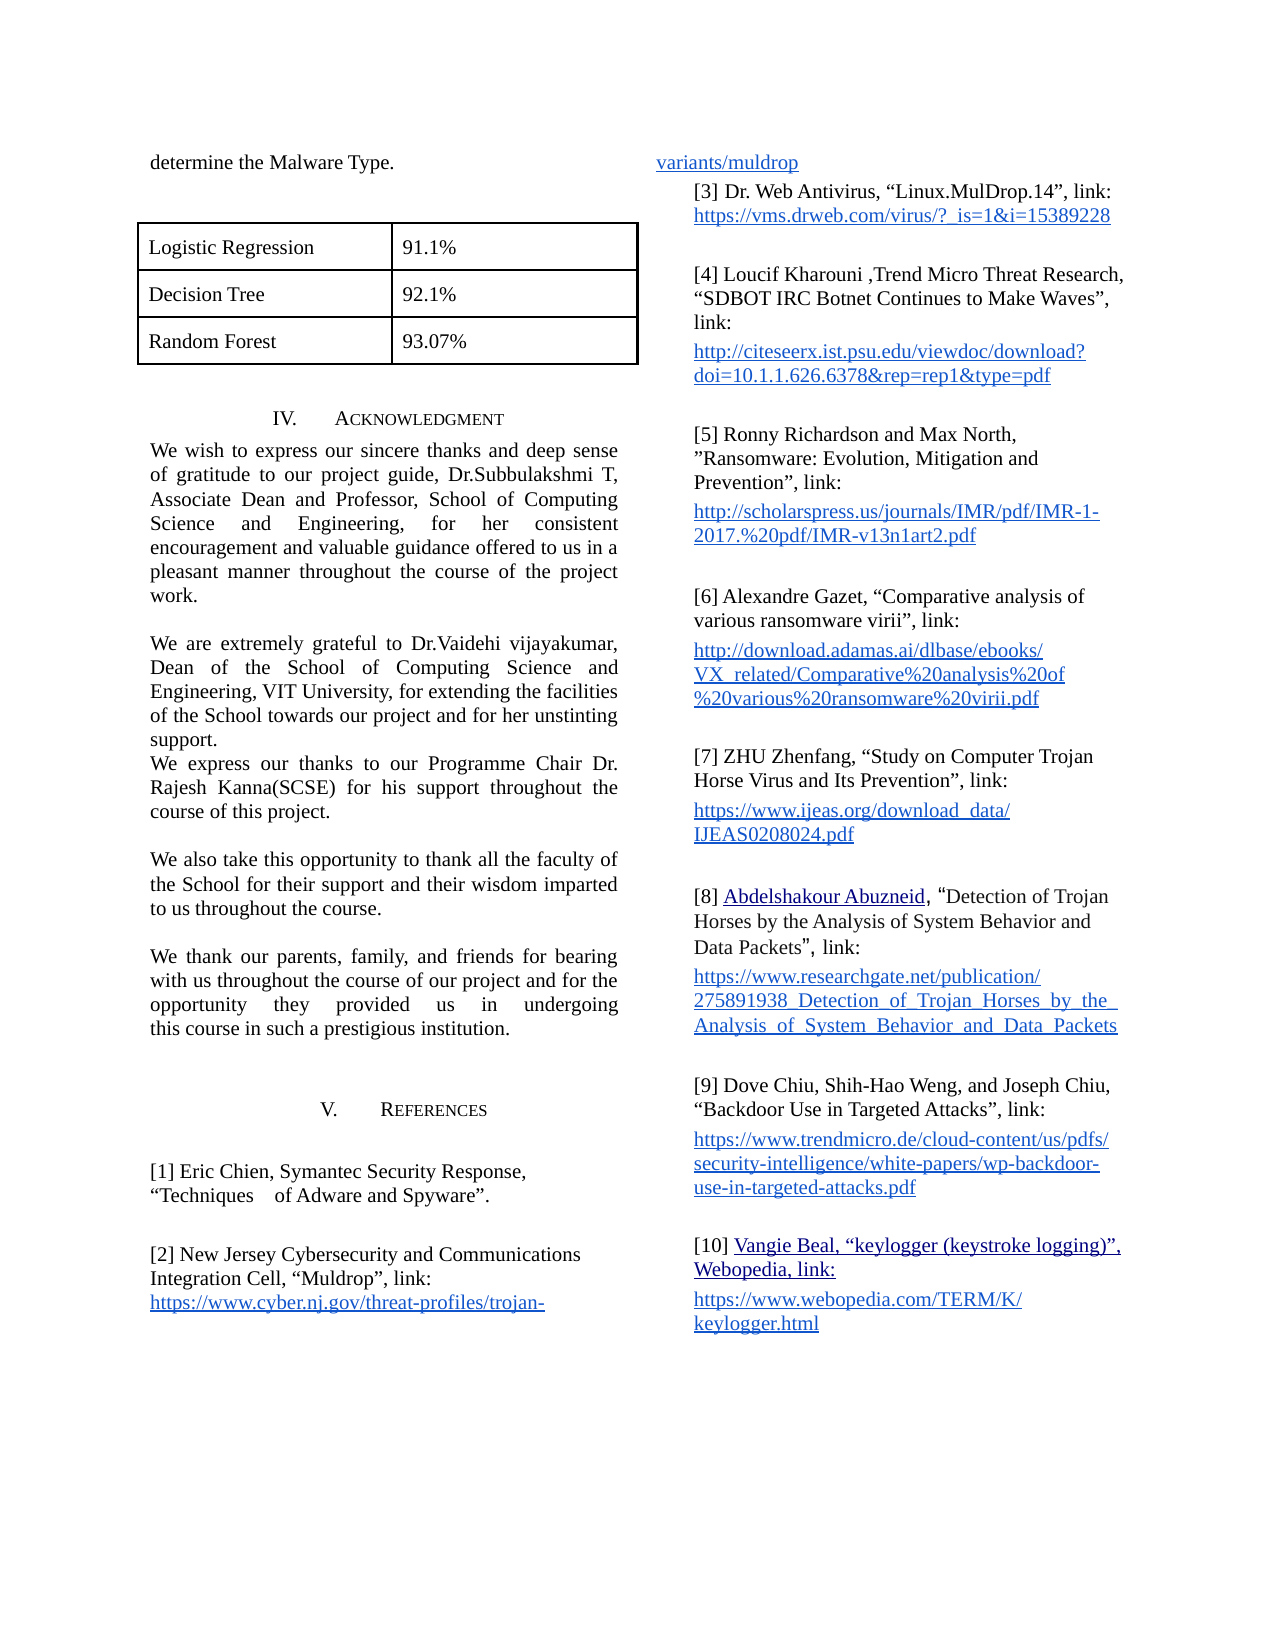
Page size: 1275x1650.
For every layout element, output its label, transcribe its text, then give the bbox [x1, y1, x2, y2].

subtitle Acknowledgment [187, 406, 619, 430]
text https://www.ijeas.org/download_data/IJEAS0208024.pdf [694, 797, 1125, 846]
text [2] New Jersey Cybersecurity and Communications Integration Cell, “Muldrop”, link: https://www.cyber.nj.gov/threat-profiles/trojan- [150, 1242, 619, 1314]
text http://scholarspress.us/journals/IMR/pdf/IMR-1-2017.%20pdf/IMR-v13n1art2.pdf [694, 499, 1125, 547]
text [9] Dove Chiu, Shih-Hao Weng, and Joseph Chiu, “Backdoor Use in Targeted Attacks”, link: [694, 1073, 1125, 1121]
text [5] Ronny Richardson and Max North, ”Ransomware: Evolution, Mitigation and Prevention”, link: [694, 422, 1125, 494]
table_cell Decision Tree [139, 271, 391, 316]
table_header 91.1% [393, 224, 636, 269]
text [8] Abdelshakour Abuzneid, “Detection of Trojan Horses by the Analysis of System Behavior and Data Packets”, link: [694, 882, 1125, 959]
text [4] Loucif Kharouni ,Trend Micro Threat Research, “SDBOT IRC Botnet Continues to Make Waves”, link: [694, 262, 1125, 334]
text We also take this opportunity to thank all the faculty of the School for their support and their wisdom imparted to us throughout the course. [150, 823, 619, 919]
table_cell 92.1% [393, 271, 636, 316]
text We thank our parents, family, and friends for bearing with us throughout the course of our project and for the opportunity they provided us in undergoing this course in such a prestigious institution. [150, 919, 619, 1040]
text [3] Dr. Web Antivirus, “Linux.MulDrop.14”, link: https://vms.drweb.com/virus/?_is=1&i=15389228 [694, 179, 1125, 227]
text [10] Vangie Beal, “keylogger (keystroke logging)”, Webopedia, link: [694, 1233, 1125, 1281]
text variants/muldrop [656, 150, 1125, 174]
text [1] Eric Chien, Symantec Security Response, “Techniques of Adware and Spyware”. [150, 1159, 619, 1207]
table_header Logistic Regression [139, 224, 391, 269]
text http://citeseerx.ist.psu.edu/viewdoc/download?doi=10.1.1.626.6378&rep=rep1&type=pdf [694, 339, 1125, 387]
text determine the Malware Type. [150, 150, 619, 174]
subtitle References [337, 1097, 619, 1121]
table_cell Random Forest [139, 318, 391, 363]
text https://www.trendmicro.de/cloud-content/us/pdfs/security-intelligence/white-papers/wp-backdoor-use-in-targeted-attacks.pdf [694, 1127, 1125, 1199]
text We wish to express our sincere thanks and deep sense of gratitude to our project guide, Dr.Subbulakshmi T, Associate Dean and Professor, School of Computing Science and Engineering, for her consistent encouragement and valuable guidance offered to us in a pleasant manner throughout the course of the project work. [150, 438, 619, 607]
table_cell 93.07% [393, 318, 636, 363]
text [6] Alexandre Gazet, “Comparative analysis of various ransomware virii”, link: [694, 584, 1125, 632]
text https://www.webopedia.com/TERM/K/keylogger.html [694, 1287, 1125, 1335]
text [7] ZHU Zhenfang, “Study on Computer Trojan Horse Virus and Its Prevention”, link: [694, 744, 1125, 792]
text https://www.researchgate.net/publication/275891938_Detection_of_Trojan_Horses_by_the_Analysis_of_System_Behavior_and_Data_Packets [694, 964, 1125, 1037]
text We are extremely grateful to Dr.Vaidehi vijayakumar, Dean of the School of Computing Science and Engineering, VIT University, for extending the facilities of the School towards our project and for her unstinting support. We express our thanks to our Programme Chair Dr. Rajesh Kanna(SCSE) for his support throughout the course of this project. [150, 607, 619, 823]
text http://download.adamas.ai/dlbase/ebooks/VX_related/Comparative%20analysis%20of%20various%20ransomware%20virii.pdf [694, 637, 1125, 710]
